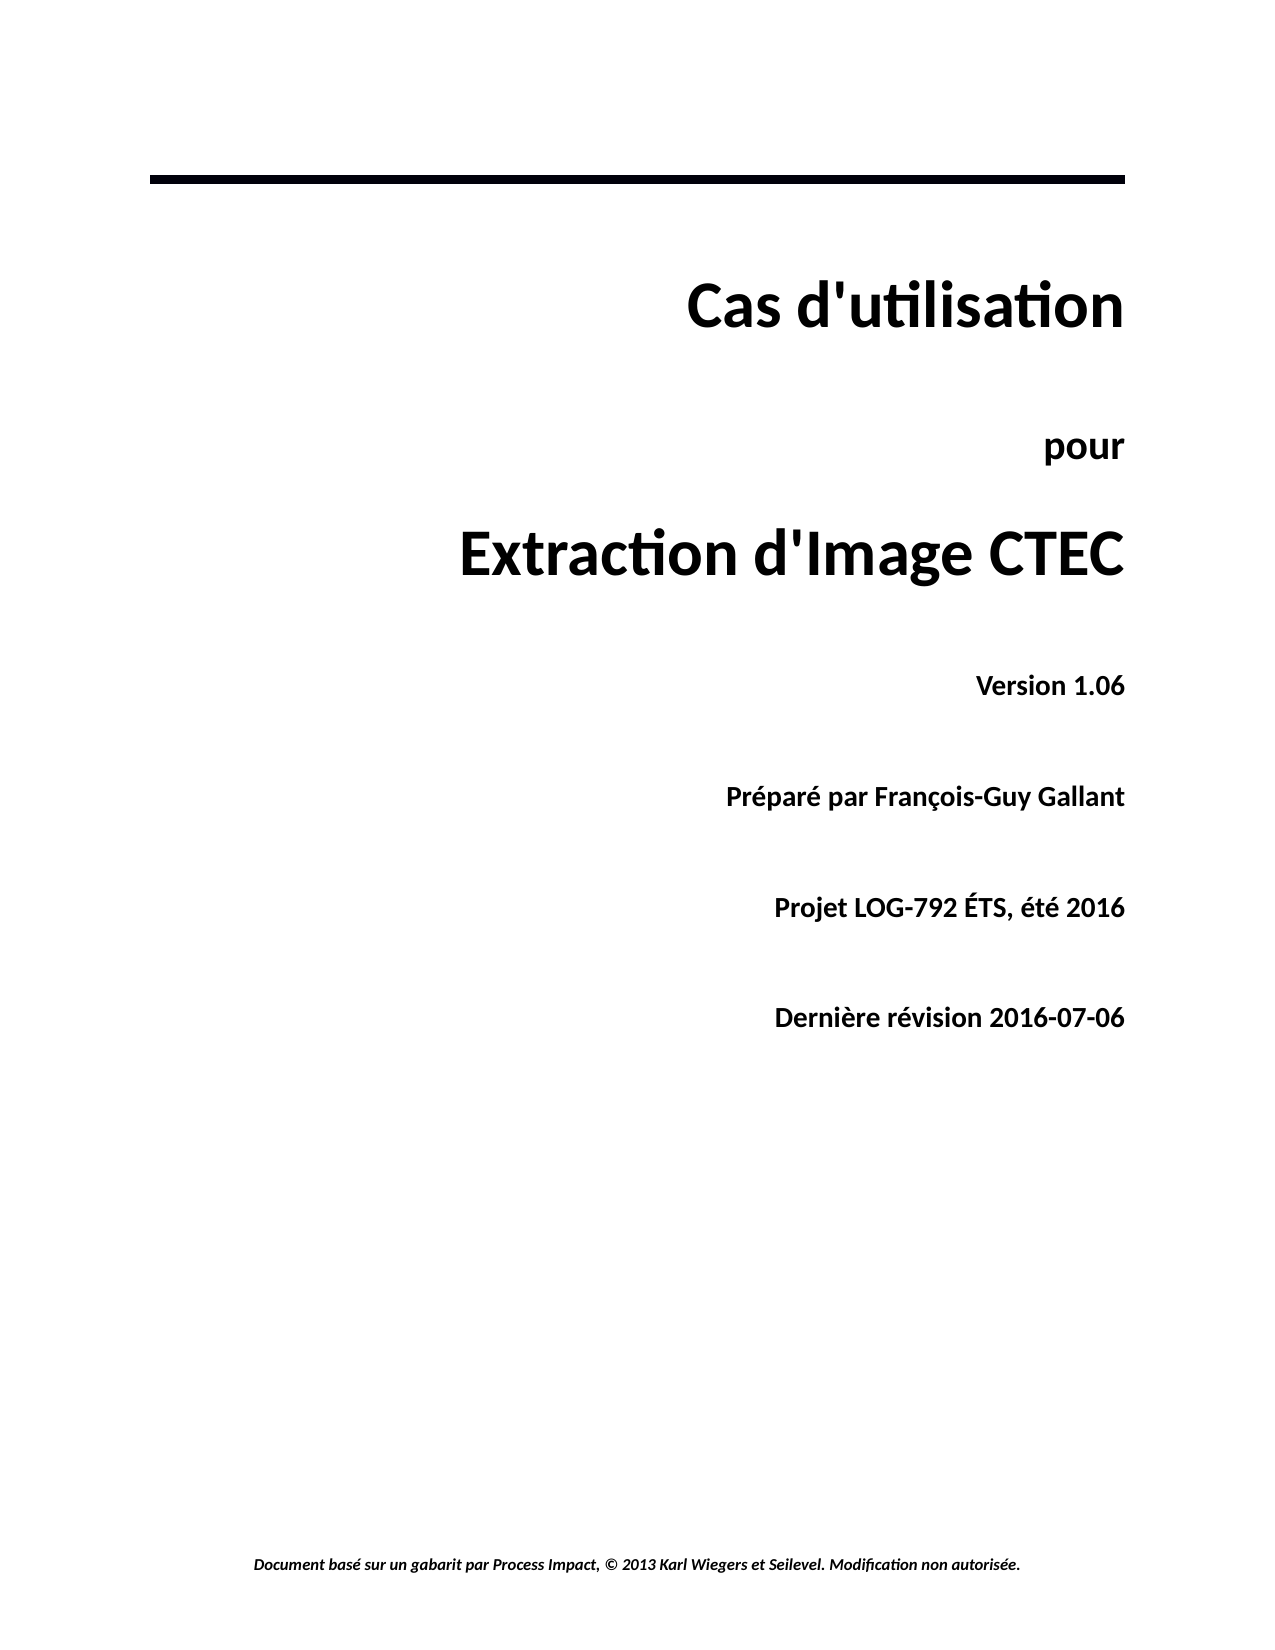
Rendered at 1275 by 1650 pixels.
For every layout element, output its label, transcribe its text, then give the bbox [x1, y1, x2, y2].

title Extraction d'Image CTEC [150, 511, 1125, 592]
text Préparé par François-Guy Gallant [150, 778, 1125, 814]
title pour [150, 419, 1125, 469]
title Cas d'utilisation [150, 262, 1125, 344]
text Dernière révision 2016-07-06 [150, 999, 1125, 1035]
text Version 1.06 [150, 667, 1125, 703]
text Projet LOG-792 ÉTS, été 2016 [150, 889, 1125, 924]
